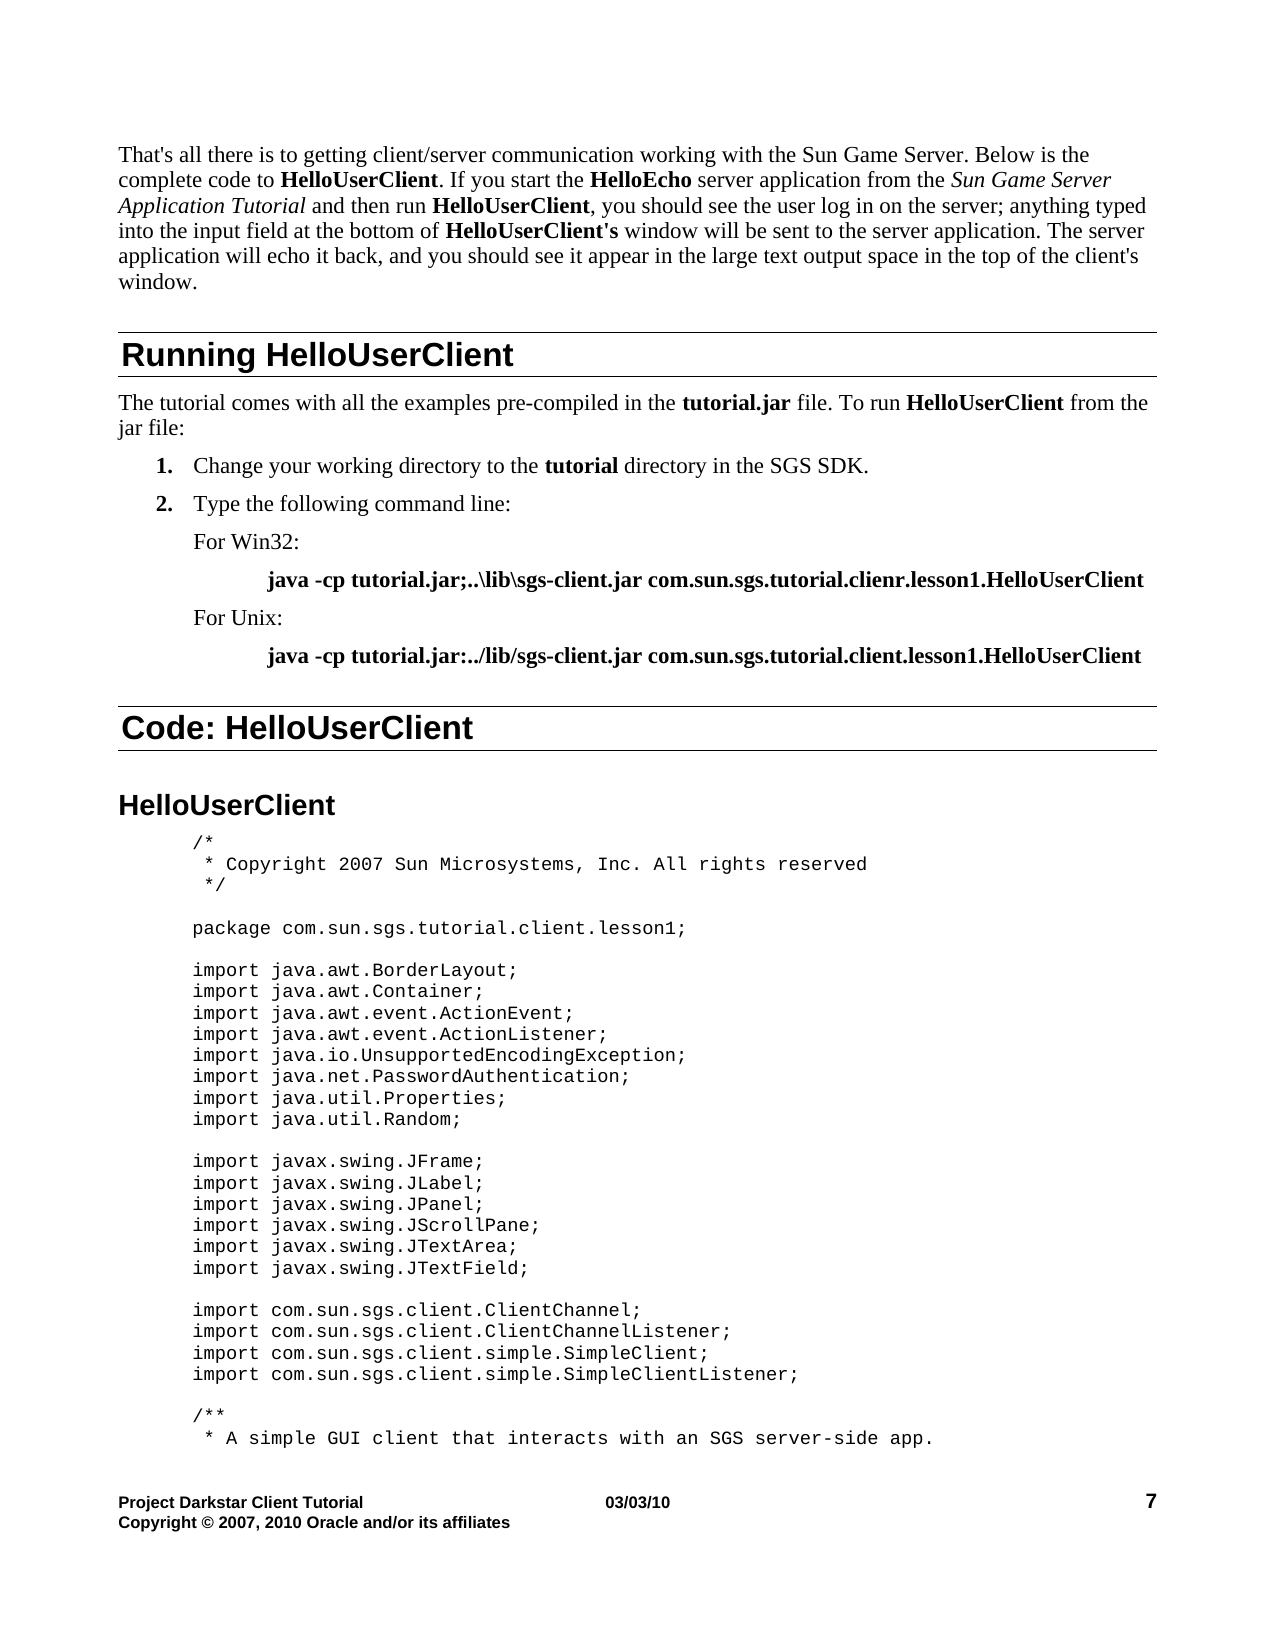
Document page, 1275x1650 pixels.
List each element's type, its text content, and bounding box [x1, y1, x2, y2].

list java -cp tutorial.jar;..\lib\sgs-client.jar com.sun.sgs.tutorial.clienr.lesson1.HelloUserClient [229, 567, 1157, 592]
list For Unix: [156, 605, 1157, 630]
list java -cp tutorial.jar:../lib/sgs-client.jar com.sun.sgs.tutorial.client.lesson1.HelloUserClient [229, 643, 1157, 668]
text The tutorial comes with all the examples pre-compiled in the tutorial.jar file. To run HelloUserClient from the jar file: [118, 390, 1157, 441]
text That's all there is to getting client/server communication working with the Sun Game Server. Below is the complete code to HelloUserClient. If you start the HelloEcho server application from the Sun Game Server Application Tutorial and then run HelloUserClient, you should see the user log in on the server; anything typed into the input field at the bottom of HelloUserClient's window will be sent to the server application. The server application will echo it back, and you should see it appear in the large text output space in the top of the client's window. [118, 142, 1157, 294]
list Type the following command line: [156, 491, 1157, 516]
subtitle HelloUserClient [118, 788, 1157, 821]
subtitle Code: HelloUserClient [118, 707, 1157, 750]
text /* * Copyright 2007 Sun Microsystems, Inc. All rights reserved */ package com.sun.sgs.tutorial.client.lesson1; import java.awt.BorderLayout; import java.awt.Container; import java.awt.event.ActionEvent; import java.awt.event.ActionListener; import java.io.UnsupportedEncodingException; import java.net.PasswordAuthentication; import java.util.Properties; import java.util.Random; import javax.swing.JFrame; import javax.swing.JLabel; import javax.swing.JPanel; import javax.swing.JScrollPane; import javax.swing.JTextArea; import javax.swing.JTextField; import com.sun.sgs.client.ClientChannel; import com.sun.sgs.client.ClientChannelListener; import com.sun.sgs.client.simple.SimpleClient; import com.sun.sgs.client.simple.SimpleClientListener; /** * A simple GUI client that interacts with an SGS server-side app. [192, 833, 1098, 1450]
list For Win32: [156, 529, 1157, 554]
subtitle Running HelloUserClient [118, 333, 1157, 376]
list Change your working directory to the tutorial directory in the SGS SDK. [156, 453, 1157, 478]
